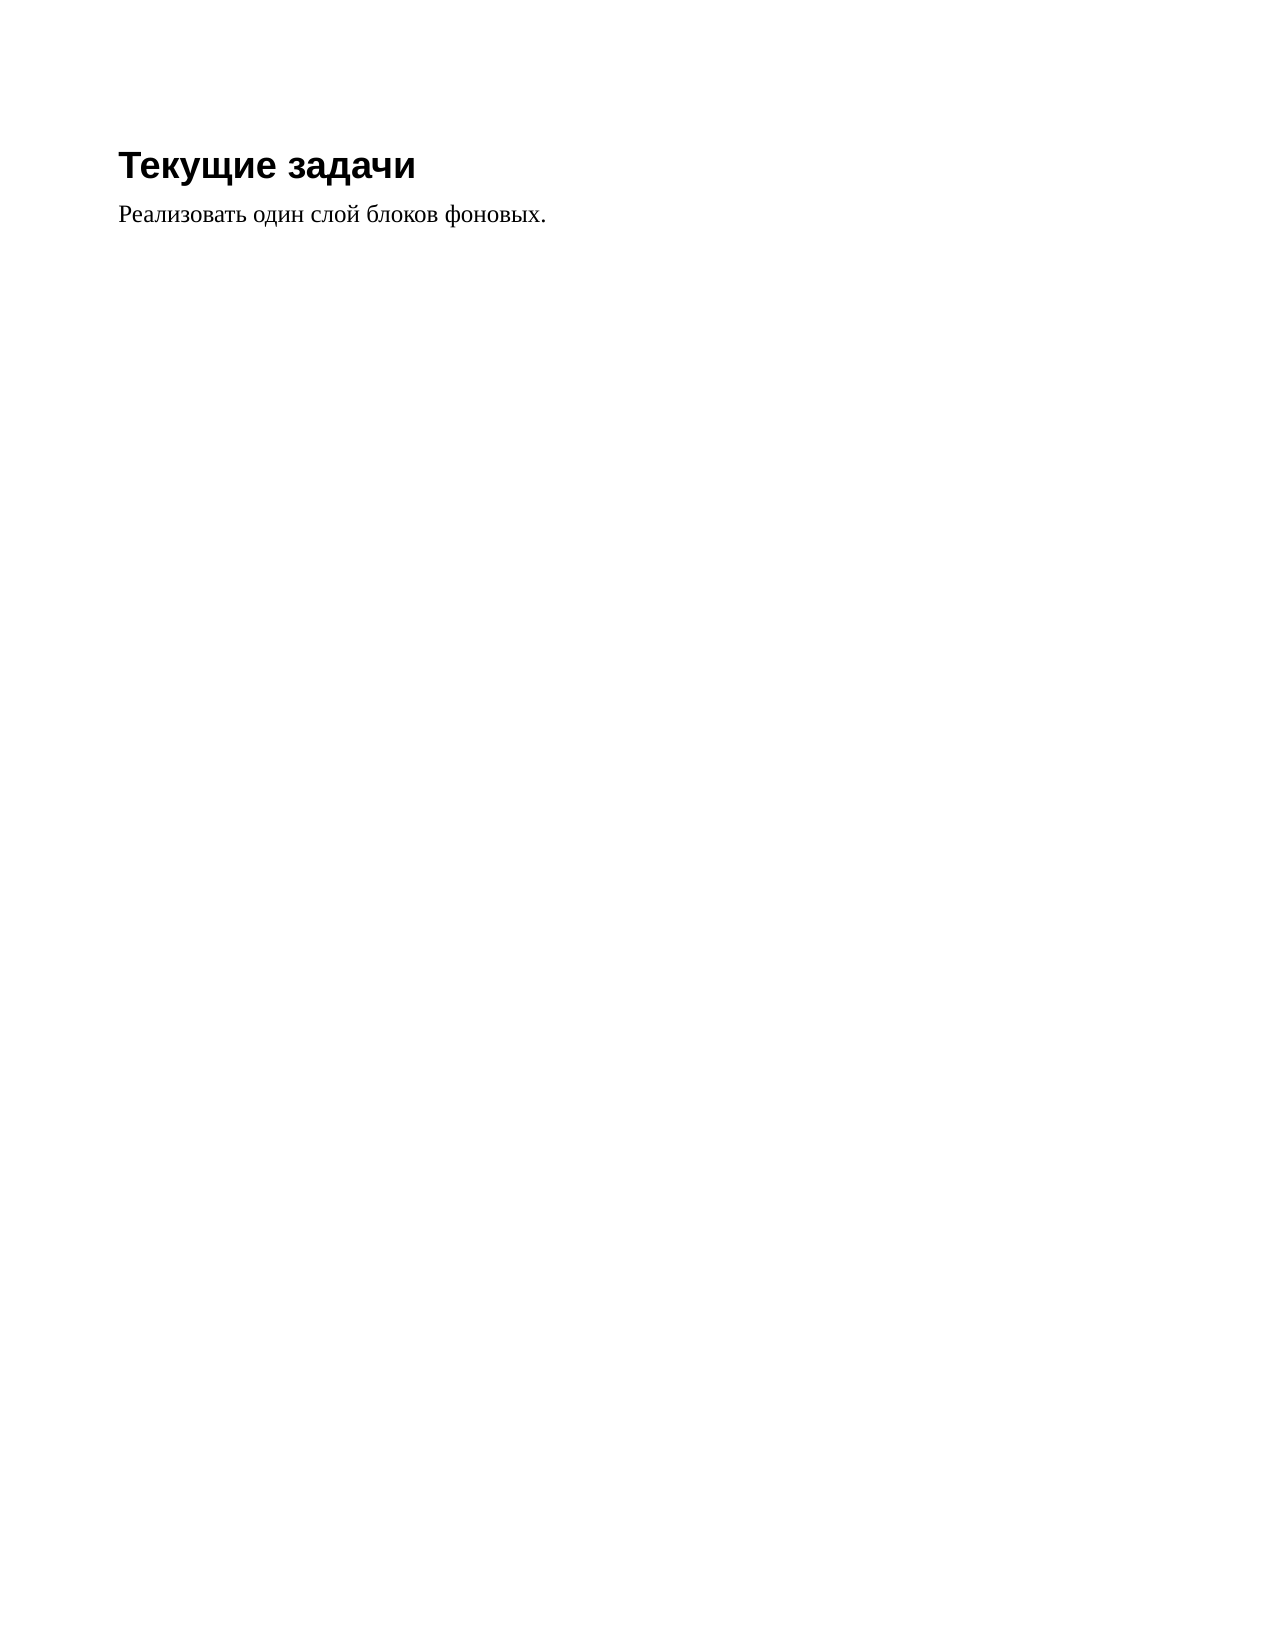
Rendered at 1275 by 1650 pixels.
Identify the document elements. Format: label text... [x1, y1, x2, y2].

subtitle Текущие задачи [118, 143, 1157, 187]
text Реализовать один слой блоков фоновых. [118, 199, 1157, 228]
